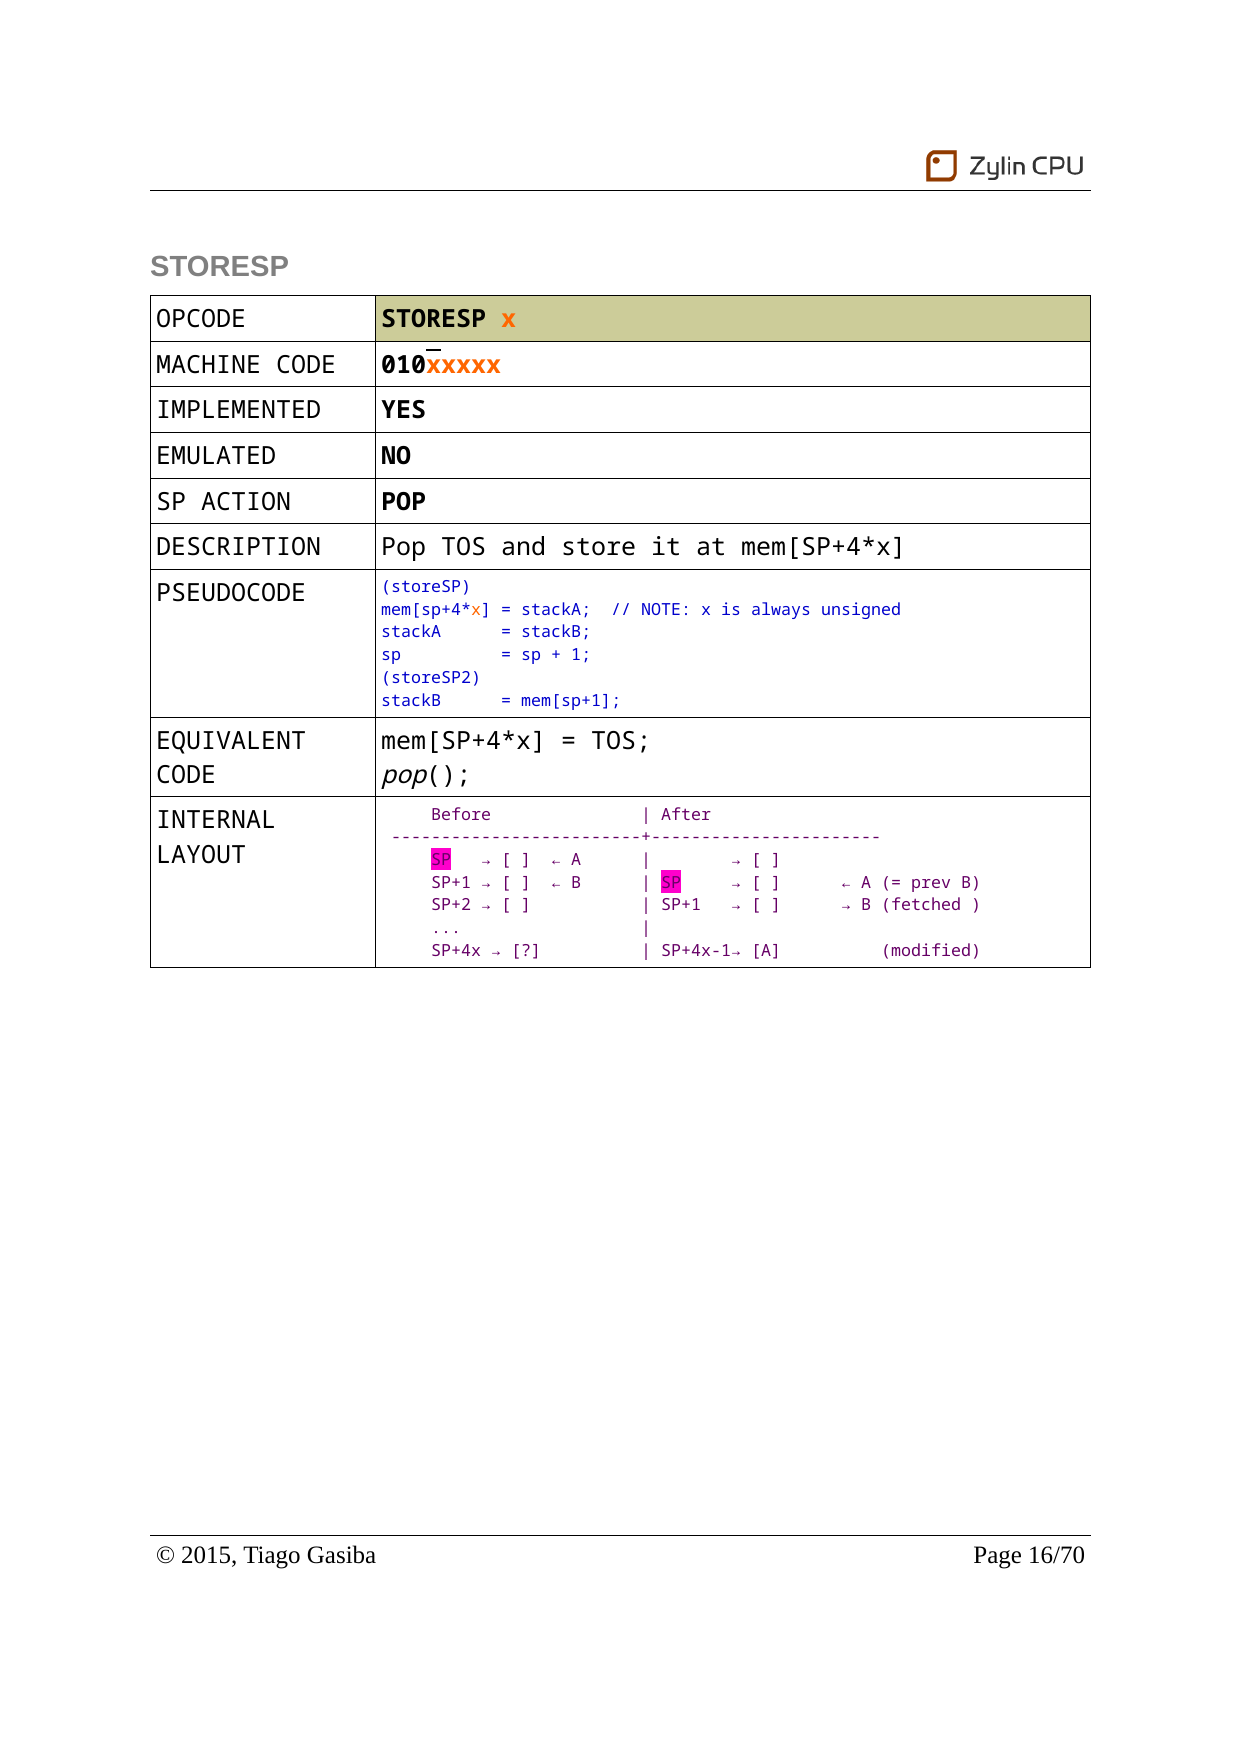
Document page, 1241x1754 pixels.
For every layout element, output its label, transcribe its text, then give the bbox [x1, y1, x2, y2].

subtitle STORESP [150, 249, 1091, 283]
table_cell 010xxxxx [376, 342, 1090, 386]
table_cell DESCRIPTION [151, 524, 375, 569]
table_cell INTERNAL LAYOUT [151, 797, 375, 967]
table_cell IMPLEMENTED [151, 387, 375, 432]
table_cell NO [376, 433, 1090, 478]
table_cell EQUIVALENT CODE [151, 718, 375, 796]
table_cell Before | After -------------------------+----------------------- SP → [ ] ← A | → [ ] SP+1 → [ ] ← B | SP → [ ] ← A (= prev B) SP+2 → [ ] | SP+1 → [ ] → B (fetched ) ... | SP+4x → [?] | SP+4x-1→ [A] (modified) [376, 797, 1090, 967]
table_cell mem[SP+4*x] = TOS; pop(); [376, 718, 1090, 796]
table_header OPCODE [151, 296, 375, 341]
table_cell EMULATED [151, 433, 375, 478]
table_cell SP ACTION [151, 479, 375, 523]
table_cell POP [376, 479, 1090, 523]
table_cell MACHINE CODE [151, 342, 375, 386]
picture [922, 148, 1151, 185]
table_cell PSEUDOCODE [151, 570, 375, 717]
table_cell YES [376, 387, 1090, 432]
table_cell (storeSP) mem[sp+4*x] = stackA; // NOTE: x is always unsigned stackA = stackB; sp = sp + 1; (storeSP2) stackB = mem[sp+1]; [376, 570, 1090, 717]
table_cell Pop TOS and store it at mem[SP+4*x] [376, 524, 1090, 569]
table_header STORESP x [376, 296, 1090, 341]
